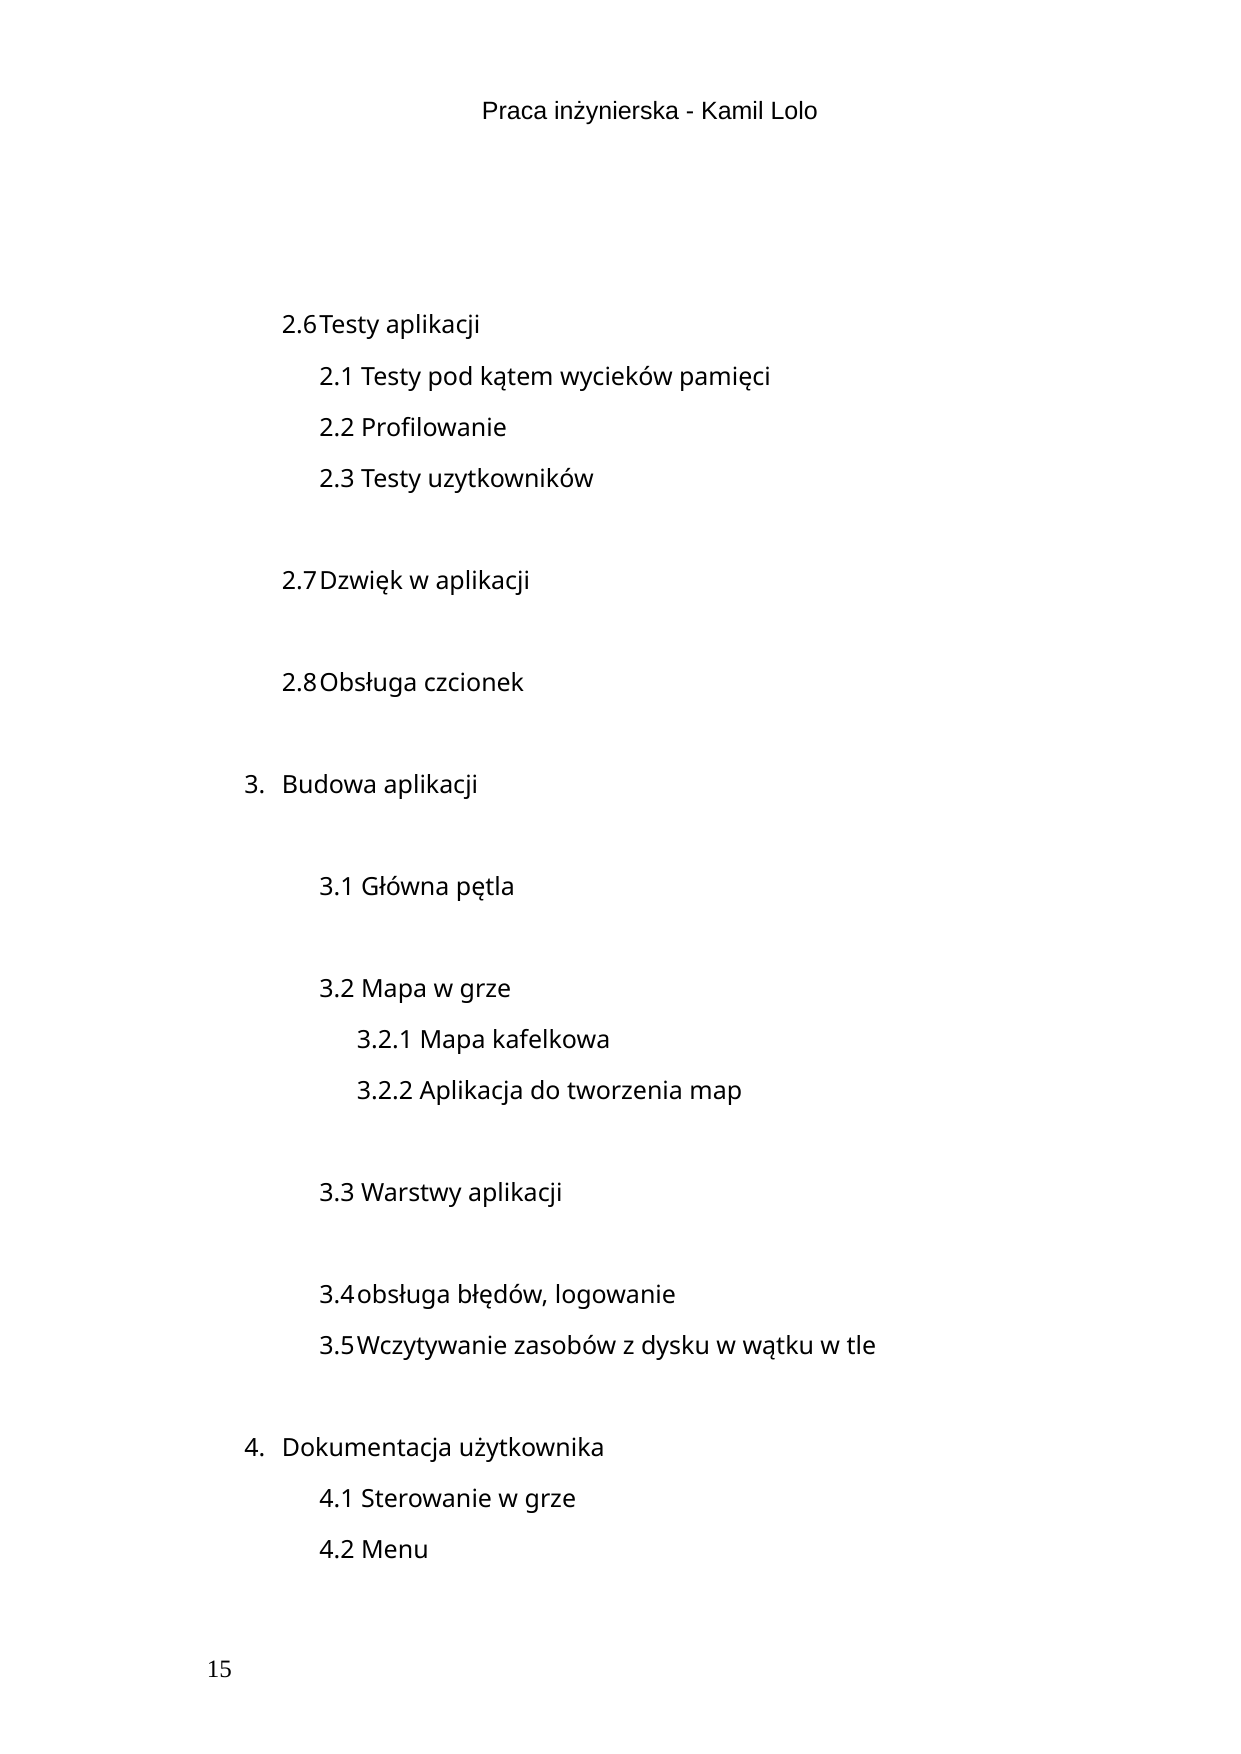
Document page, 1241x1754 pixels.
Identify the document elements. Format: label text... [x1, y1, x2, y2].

list obsługa błędów, logowanie [319, 1277, 1093, 1311]
list 4.2 Menu [282, 1532, 1093, 1566]
list Budowa aplikacji [244, 767, 1093, 801]
list 2.3 Testy uzytkowników [282, 460, 1093, 494]
list Obsługa czcionek [282, 664, 1093, 698]
list 3.2 Mapa w grze [282, 971, 1093, 1005]
list Testy aplikacji [282, 307, 1093, 341]
list 4.1 Sterowanie w grze [282, 1481, 1093, 1515]
list 2.1 Testy pod kątem wycieków pamięci [282, 358, 1093, 392]
list 2.2 Profilowanie [282, 409, 1093, 443]
list 3.1 Główna pętla [282, 869, 1093, 903]
list 3.3 Warstwy aplikacji [282, 1175, 1093, 1209]
list Dokumentacja użytkownika [244, 1430, 1093, 1464]
list 3.2.2 Aplikacja do tworzenia map [319, 1073, 1093, 1107]
list Dzwięk w aplikacji [282, 562, 1093, 596]
list Wczytywanie zasobów z dysku w wątku w tle [319, 1328, 1093, 1362]
list 3.2.1 Mapa kafelkowa [319, 1022, 1093, 1056]
